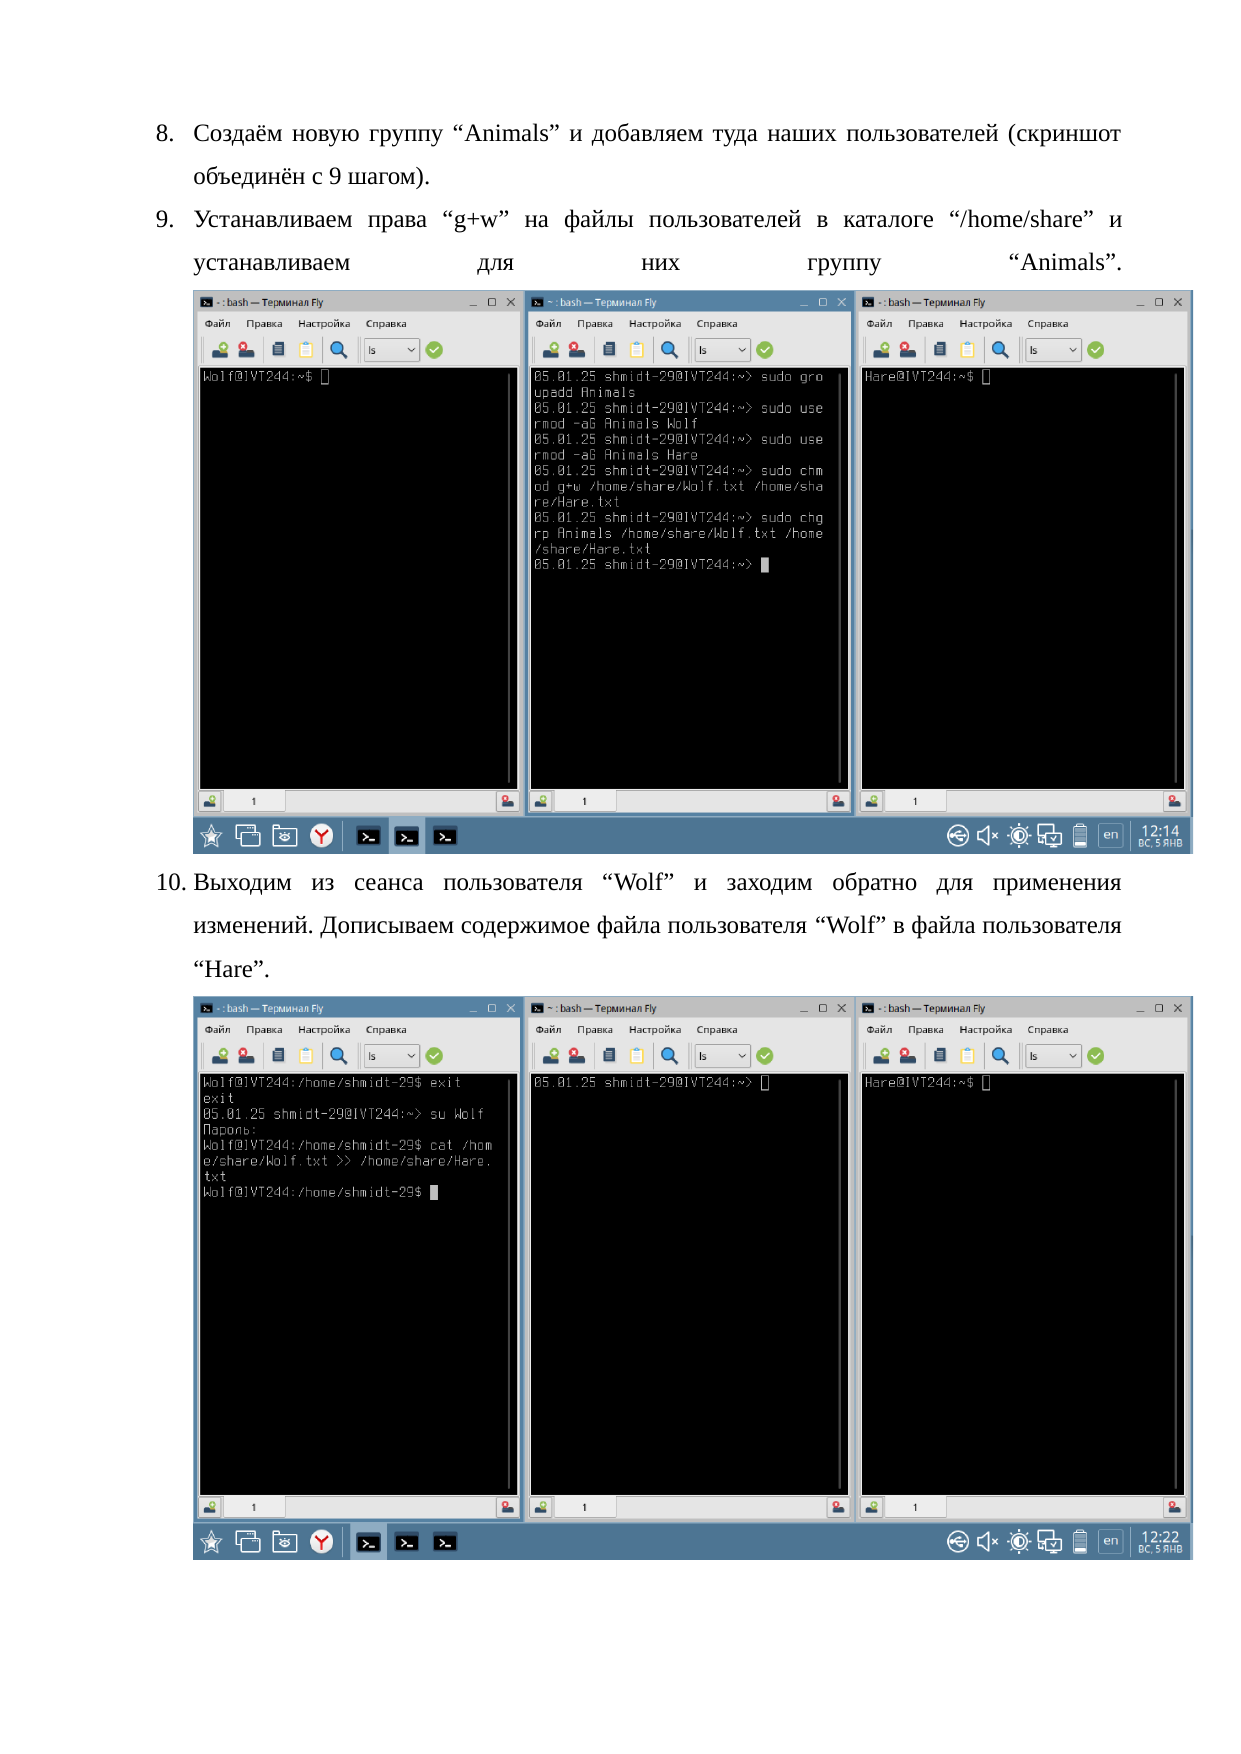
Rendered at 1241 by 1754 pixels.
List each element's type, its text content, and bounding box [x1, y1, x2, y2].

list Создаём новую группу “Animals” и добавляем туда наших пользователей (скриншот объединён с 9 шагом). [156, 118, 1122, 190]
list Выходим из сеанса пользователя “Wolf” и заходим обратно для применения изменений. Дописываем содержимое файла пользователя “Wolf” в файла пользователя “Hare”. [156, 867, 1122, 1559]
list Устанавливаем права “g+w” на файлы пользователей в каталоге “/home/share” и устанавливаем для них группу “Animals”. [156, 204, 1122, 853]
